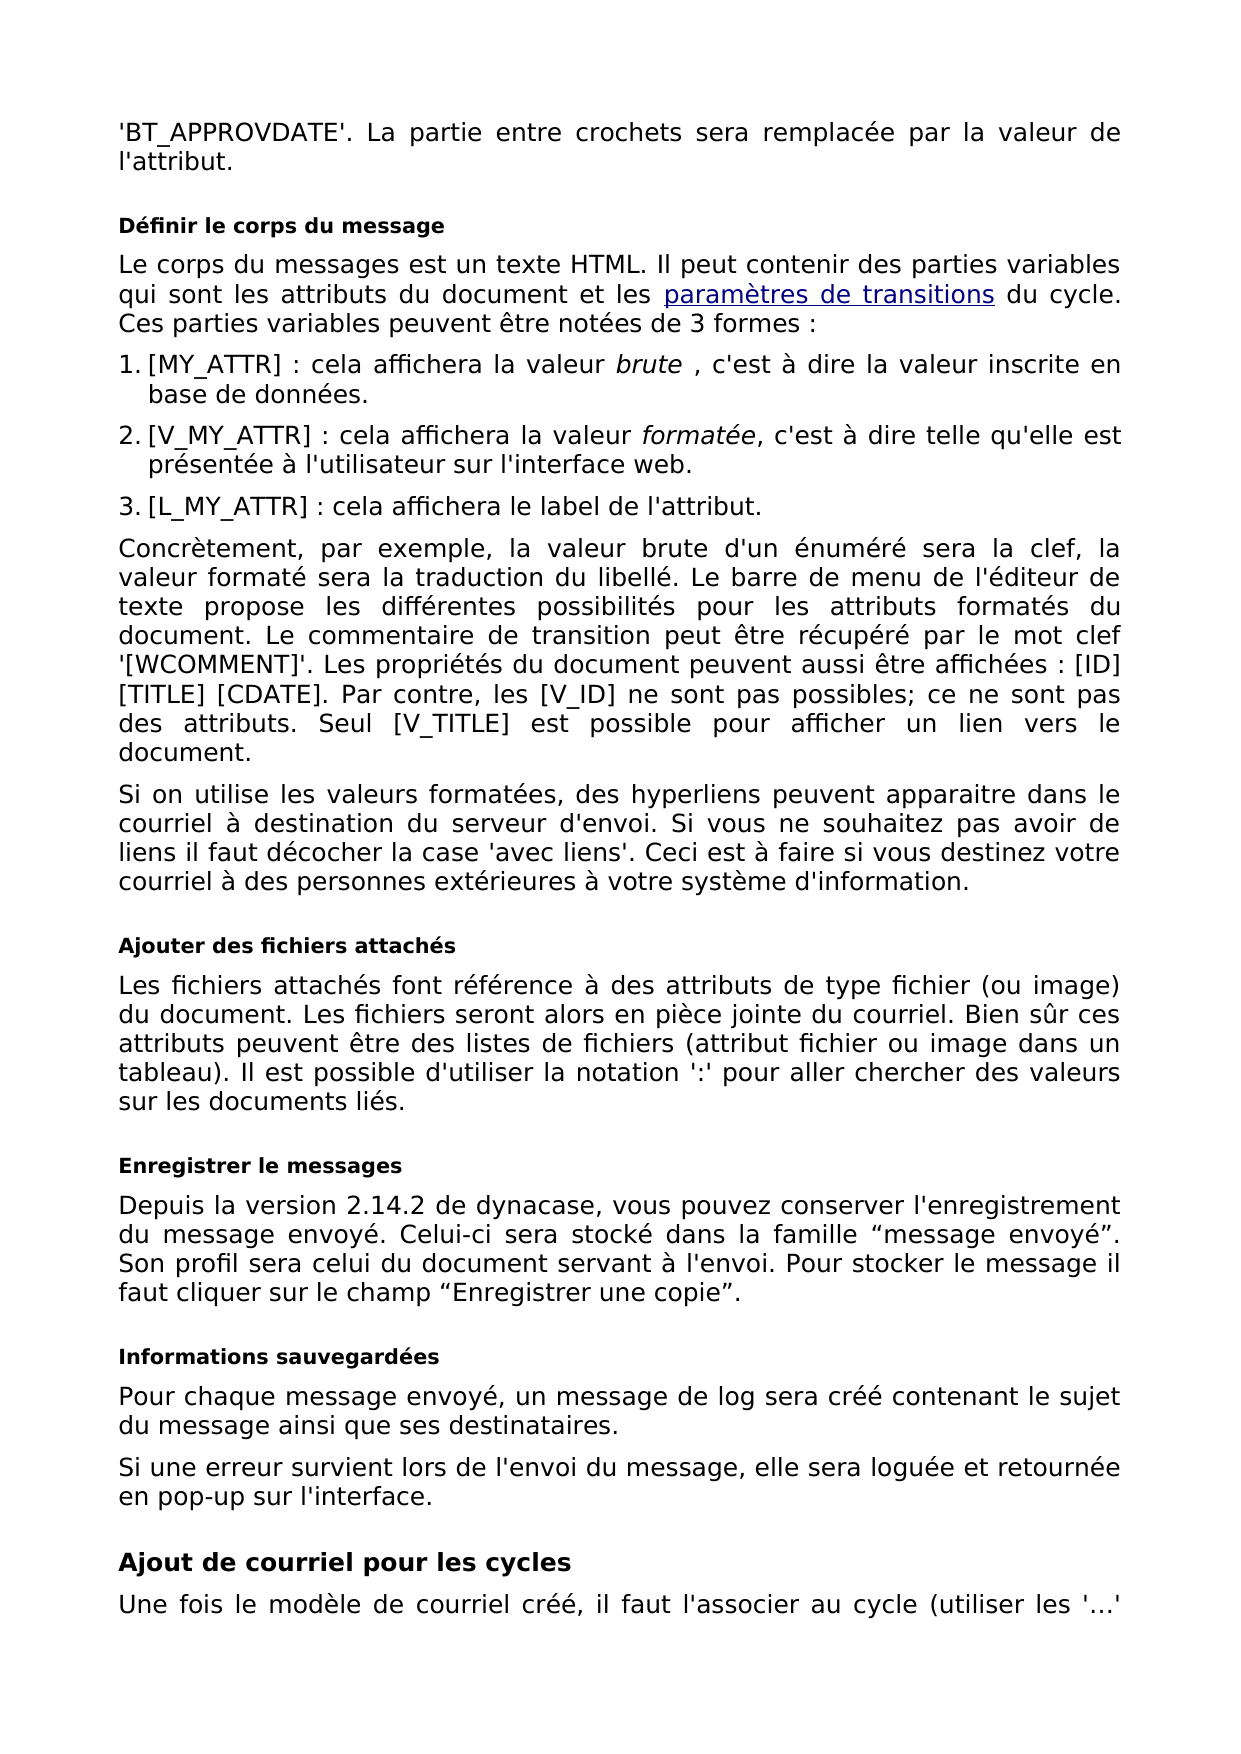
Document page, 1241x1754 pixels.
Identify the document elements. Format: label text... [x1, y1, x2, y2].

list [V_MY_ATTR] : cela affichera la valeur formatée, c'est à dire telle qu'elle est présentée à l'utilisateur sur l'interface web. [118, 422, 1122, 480]
text Depuis la version 2.14.2 de dynacase, vous pouvez conserver l'enregistrement du message envoyé. Celui-ci sera stocké dans la famille “message envoyé”. Son profil sera celui du document servant à l'envoi. Pour stocker le message il faut cliquer sur le champ “Enregistrer une copie”. [118, 1191, 1122, 1308]
text Si une erreur survient lors de l'envoi du message, elle sera loguée et retournée en pop-up sur l'interface. [118, 1453, 1122, 1511]
subtitle Informations sauvegardées [118, 1345, 1122, 1369]
subtitle Enregistrer le messages [118, 1154, 1122, 1178]
text Si on utilise les valeurs formatées, des hyperliens peuvent apparaitre dans le courriel à destination du serveur d'envoi. Si vous ne souhaitez pas avoir de liens il faut décocher la case 'avec liens'. Ceci est à faire si vous destinez votre courriel à des personnes extérieures à votre système d'information. [118, 780, 1122, 897]
subtitle Ajout de courriel pour les cycles [118, 1548, 1122, 1578]
text Concrètement, par exemple, la valeur brute d'un énuméré sera la clef, la valeur formaté sera la traduction du libellé. Le barre de menu de l'éditeur de texte propose les différentes possibilités pour les attributs formatés du document. Le commentaire de transition peut être récupéré par le mot clef '[WCOMMENT]'. Les propriétés du document peuvent aussi être affichées : [ID] [TITLE] [CDATE]. Par contre, les [V_ID] ne sont pas possibles; ce ne sont pas des attributs. Seul [V_TITLE] est possible pour afficher un lien vers le document. [118, 534, 1122, 767]
text Pour chaque message envoyé, un message de log sera créé contenant le sujet du message ainsi que ses destinataires. [118, 1382, 1122, 1440]
text Le corps du messages est un texte HTML. Il peut contenir des parties variables qui sont les attributs du document et les paramètres de transitions du cycle. Ces parties variables peuvent être notées de 3 formes : [118, 251, 1122, 338]
subtitle Définir le corps du message [118, 214, 1122, 238]
list [L_MY_ATTR] : cela affichera le label de l'attribut. [118, 492, 1122, 522]
text Une fois le modèle de courriel créé, il faut l'associer au cycle (utiliser les '…' [118, 1590, 1122, 1619]
list [MY_ATTR] : cela affichera la valeur brute , c'est à dire la valeur inscrite en base de données. [118, 351, 1122, 409]
text Les fichiers attachés font référence à des attributs de type fichier (ou image) du document. Les fichiers seront alors en pièce jointe du courriel. Bien sûr ces attributs peuvent être des listes de fichiers (attribut fichier ou image dans un tableau). Il est possible d'utiliser la notation ':' pour aller chercher des valeurs sur les documents liés. [118, 971, 1122, 1117]
subtitle Ajouter des fichiers attachés [118, 934, 1122, 958]
text 'BT_APPROVDATE'. La partie entre crochets sera remplacée par la valeur de l'attribut. [118, 118, 1122, 176]
